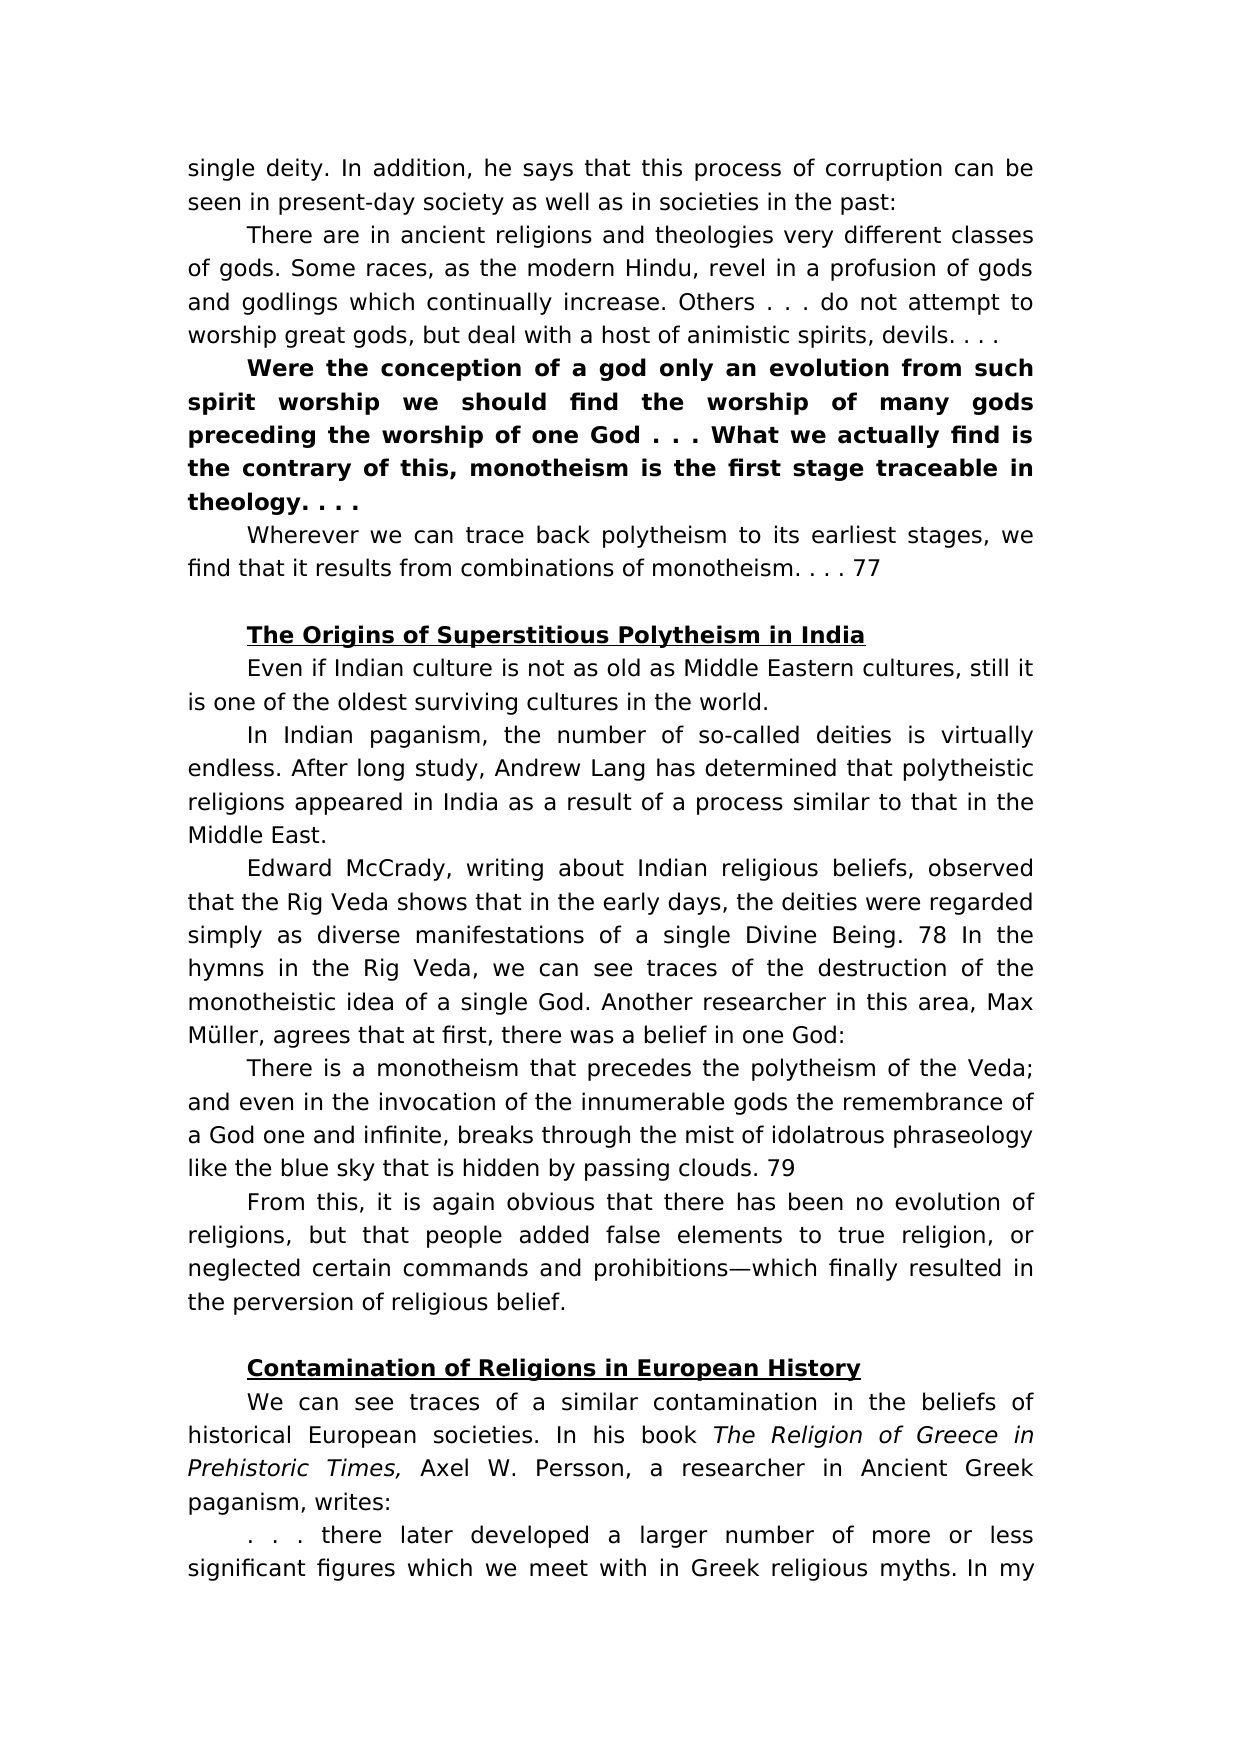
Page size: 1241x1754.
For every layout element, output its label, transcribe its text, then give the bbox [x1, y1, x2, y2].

text We can see traces of a similar contamination in the beliefs of historical European societies. In his book The Religion of Greece in Prehistoric Times, Axel W. Persson, a researcher in Ancient Greek paganism, writes: [187, 1383, 1035, 1517]
text Even if Indian culture is not as old as Middle Eastern cultures, still it is one of the oldest surviving cultures in the world. [187, 650, 1035, 717]
text From this, it is again obvious that there has been no evolution of religions, but that people added false elements to true religion, or neglected certain commands and prohibitions—which finally resulted in the perversion of religious belief. [187, 1183, 1035, 1317]
text Contamination of Religions in European History [187, 1350, 1035, 1383]
text In Indian paganism, the number of so-called deities is virtually endless. After long study, Andrew Lang has determined that polytheistic religions appeared in India as a result of a process similar to that in the Middle East. [187, 717, 1035, 850]
text Wherever we can trace back polytheism to its earliest stages, we find that it results from combinations of monotheism. . . . 77 [187, 517, 1035, 583]
text . . . there later developed a larger number of more or less significant figures which we meet with in Greek religious myths. In my [187, 1517, 1035, 1583]
text The Origins of Superstitious Polytheism in India [187, 617, 1035, 650]
text single deity. In addition, he says that this process of corruption can be seen in present-day society as well as in societies in the past: [187, 150, 1035, 217]
text Edward McCrady, writing about Indian religious beliefs, observed that the Rig Veda shows that in the early days, the deities were regarded simply as diverse manifestations of a single Divine Being. 78 In the hymns in the Rig Veda, we can see traces of the destruction of the monotheistic idea of a single God. Another researcher in this area, Max Müller, agrees that at first, there was a belief in one God: [187, 850, 1035, 1050]
text There is a monotheism that precedes the polytheism of the Veda; and even in the invocation of the innumerable gods the remembrance of a God one and infinite, breaks through the mist of idolatrous phraseology like the blue sky that is hidden by passing clouds. 79 [187, 1050, 1035, 1183]
text There are in ancient religions and theologies very different classes of gods. Some races, as the modern Hindu, revel in a profusion of gods and godlings which continually increase. Others . . . do not attempt to worship great gods, but deal with a host of animistic spirits, devils. . . . [187, 217, 1035, 350]
text Were the conception of a god only an evolution from such spirit worship we should find the worship of many gods preceding the worship of one God . . . What we actually find is the contrary of this, monotheism is the first stage traceable in theology. . . . [187, 350, 1035, 517]
